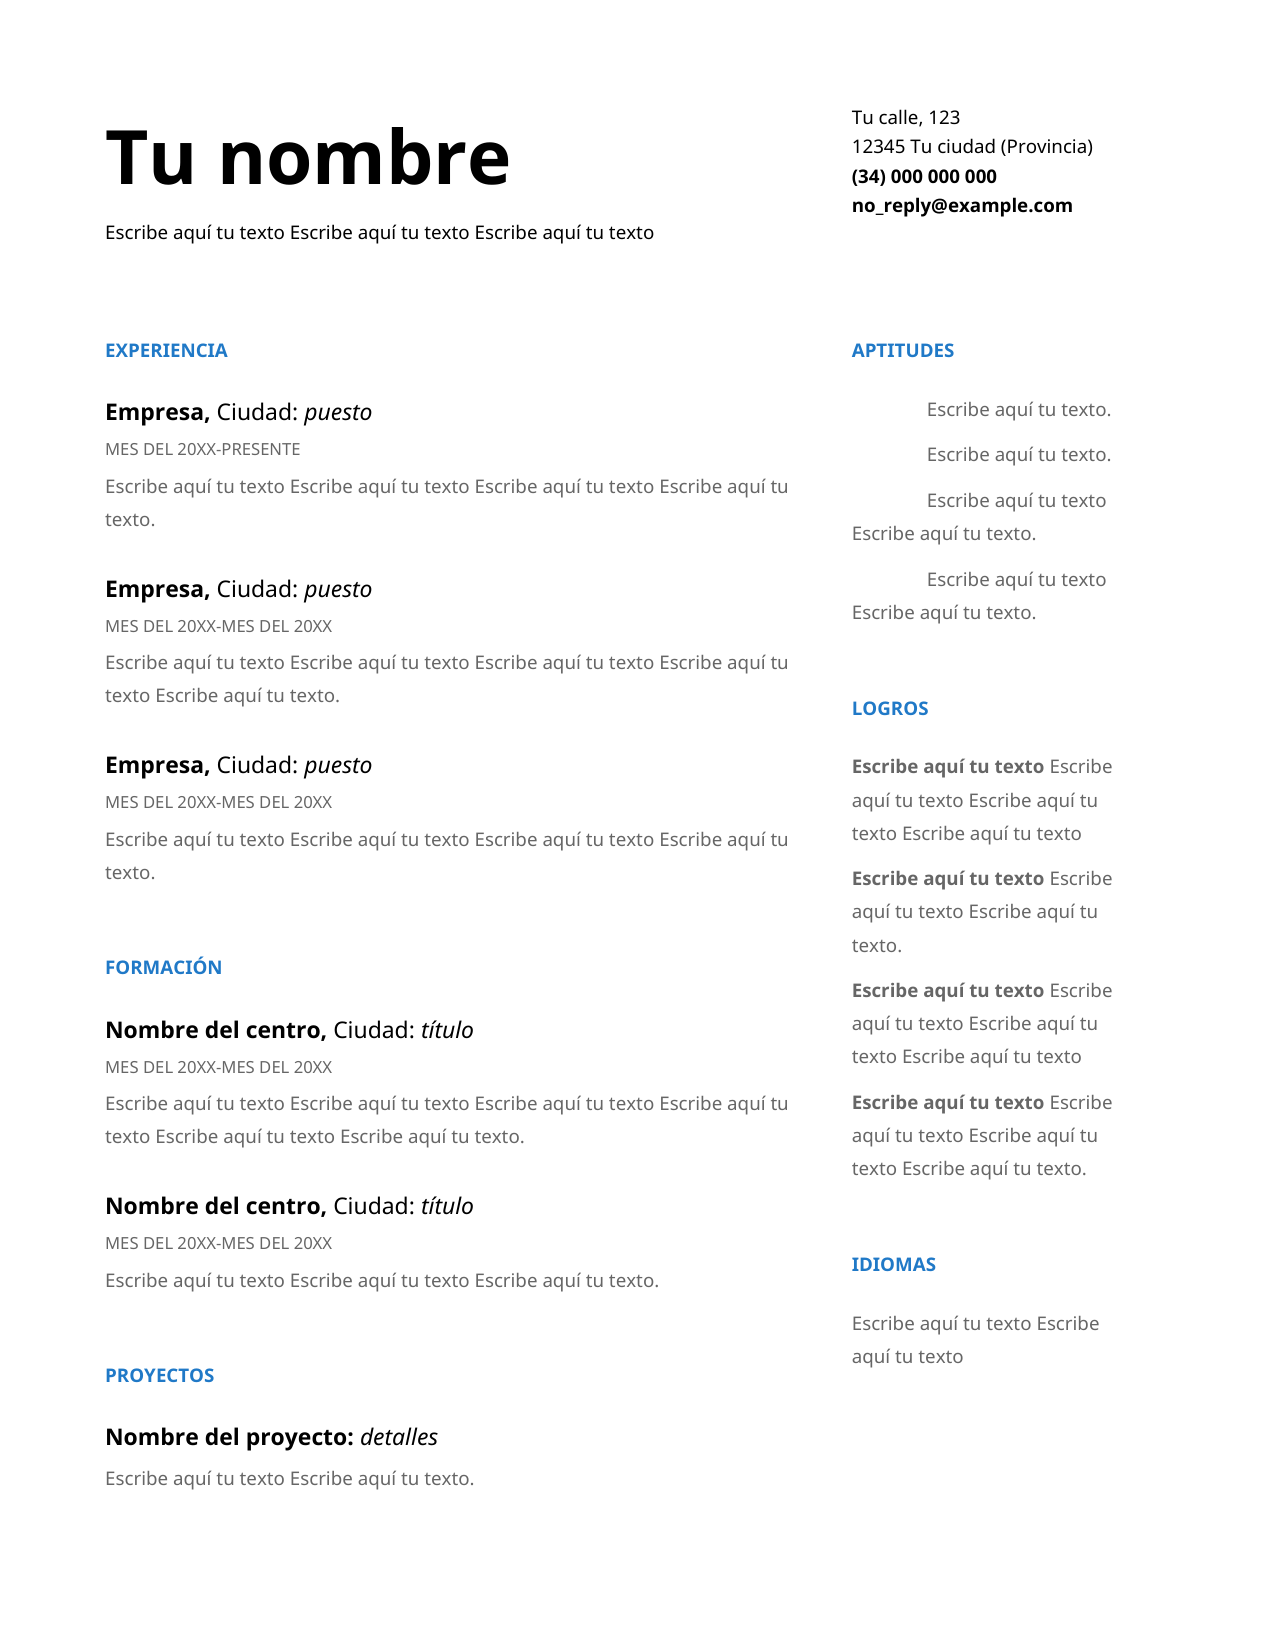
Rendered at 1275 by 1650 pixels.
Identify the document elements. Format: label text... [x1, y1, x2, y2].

table_header Tu nombre Escribe aquí tu texto Escribe aquí tu texto Escribe aquí tu texto [90, 90, 837, 260]
table_header Tu calle, 123 12345 Tu ciudad (Provincia) (34) 000 000 000 no_reply@example.com [837, 90, 1181, 260]
table_cell APTITUDES Escribe aquí tu texto. Escribe aquí tu texto. Escribe aquí tu texto Escribe aquí tu texto. Escribe aquí tu texto Escribe aquí tu texto. LOGROS Escribe aquí tu texto Escribe aquí tu texto Escribe aquí tu texto Escribe aquí tu texto Escribe aquí tu texto Escribe aquí tu texto Escribe aquí tu texto. Escribe aquí tu texto Escribe aquí tu texto Escribe aquí tu texto Escribe aquí tu texto Escribe aquí tu texto Escribe aquí tu texto Escribe aquí tu texto Escribe aquí tu texto. IDIOMAS Escribe aquí tu texto Escribe aquí tu texto [837, 260, 1181, 1506]
table_cell EXPERIENCIA Empresa, Ciudad: puesto MES DEL 20XX-PRESENTE Escribe aquí tu texto Escribe aquí tu texto Escribe aquí tu texto Escribe aquí tu texto. Empresa, Ciudad: puesto MES DEL 20XX-MES DEL 20XX Escribe aquí tu texto Escribe aquí tu texto Escribe aquí tu texto Escribe aquí tu texto Escribe aquí tu texto. Empresa, Ciudad: puesto MES DEL 20XX-MES DEL 20XX Escribe aquí tu texto Escribe aquí tu texto Escribe aquí tu texto Escribe aquí tu texto. FORMACIÓN Nombre del centro, Ciudad: título MES DEL 20XX-MES DEL 20XX Escribe aquí tu texto Escribe aquí tu texto Escribe aquí tu texto Escribe aquí tu texto Escribe aquí tu texto Escribe aquí tu texto. Nombre del centro, Ciudad: título MES DEL 20XX-MES DEL 20XX Escribe aquí tu texto Escribe aquí tu texto Escribe aquí tu texto. PROYECTOS Nombre del proyecto: detalles Escribe aquí tu texto Escribe aquí tu texto. [90, 260, 837, 1506]
